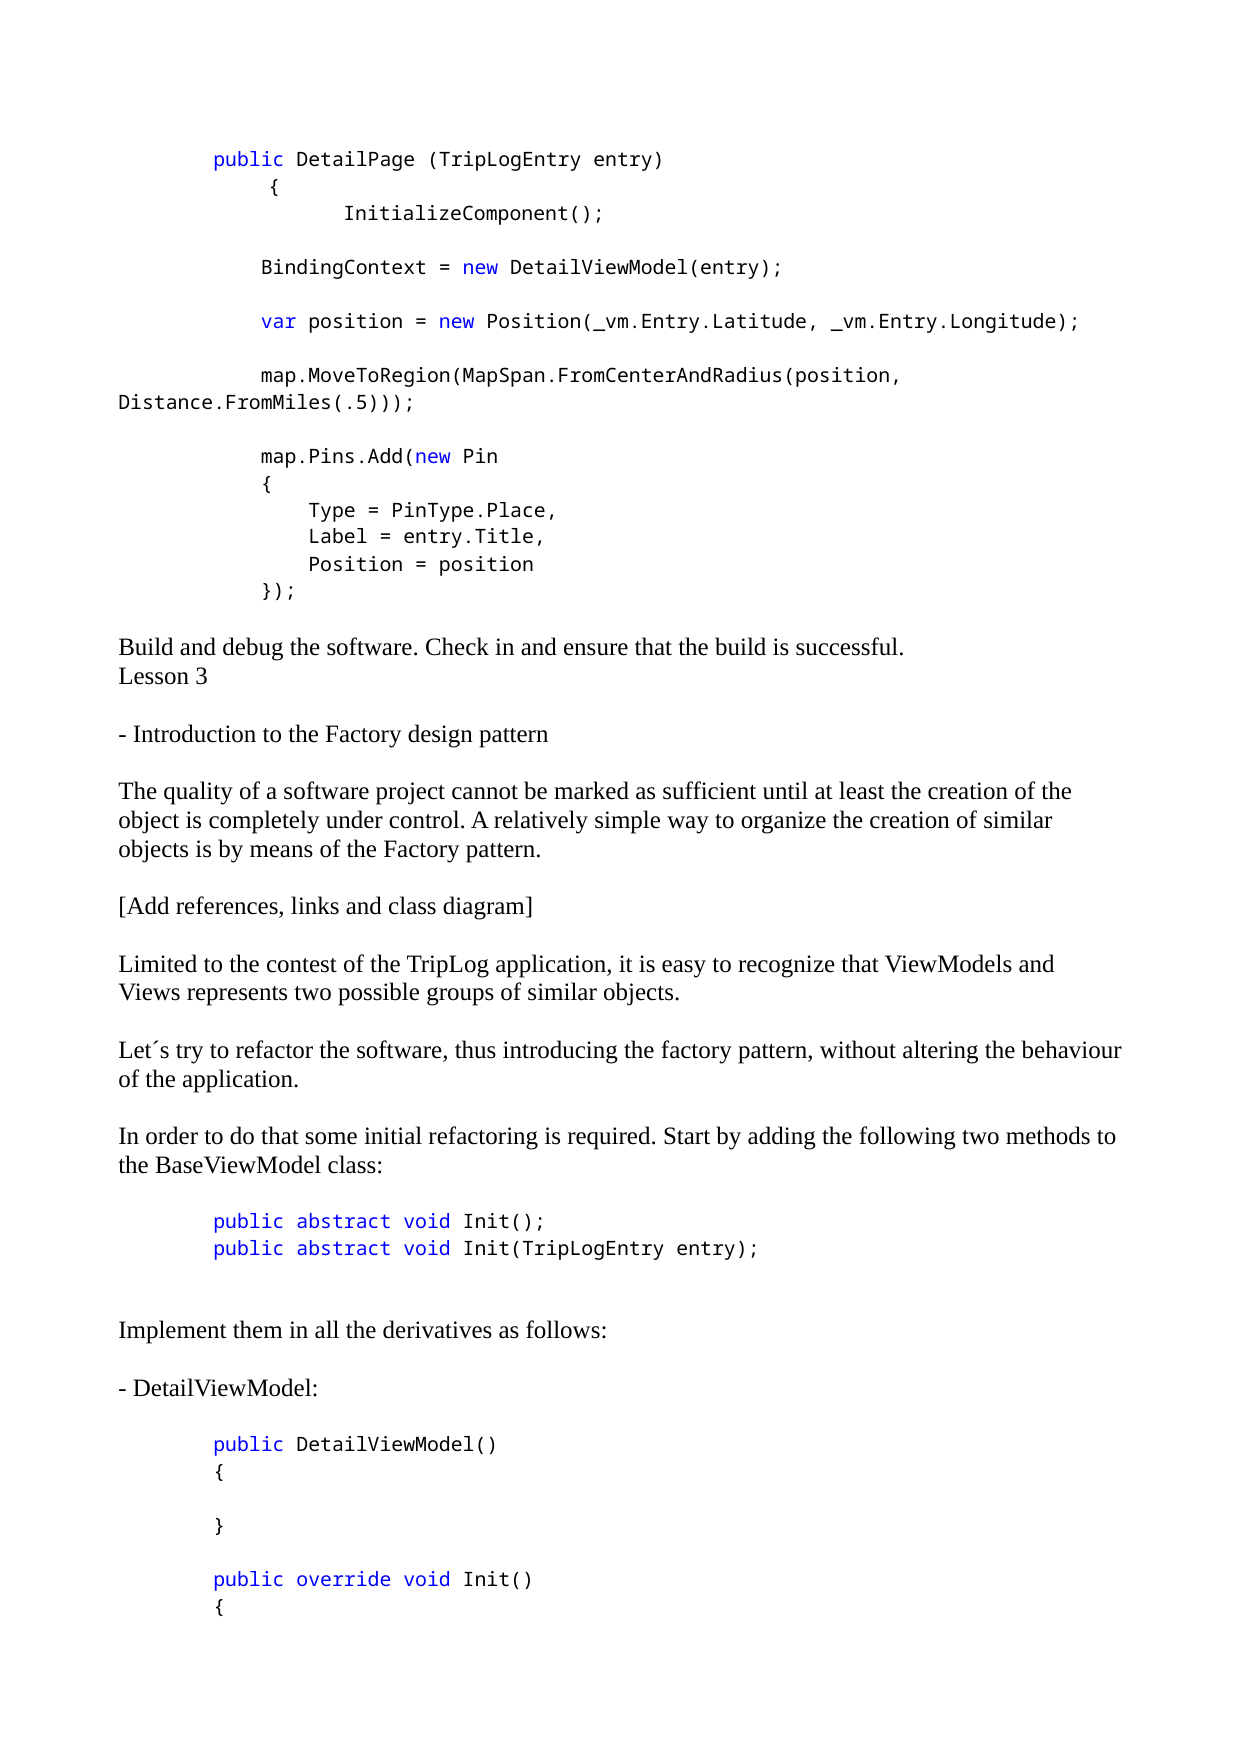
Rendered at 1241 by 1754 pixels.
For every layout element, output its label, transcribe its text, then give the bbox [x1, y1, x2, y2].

text map.Pins.Add(new Pin [118, 442, 1122, 469]
text Type = PinType.Place, [118, 496, 1122, 523]
text Label = entry.Title, [118, 523, 1122, 550]
text Position = position [118, 550, 1122, 577]
text public DetailViewModel() [118, 1430, 1122, 1457]
text { [118, 1457, 1122, 1484]
text BindingContext = new DetailViewModel(entry); [118, 253, 1122, 280]
text [Add references, links and class diagram] [118, 891, 1122, 920]
text The quality of a software project cannot be marked as sufficient until at least the creation of the object is completely under control. A relatively simple way to organize the creation of similar objects is by means of the Factory pattern. [118, 776, 1122, 862]
text Let´s try to refactor the software, thus introducing the factory pattern, without altering the behaviour of the application. [118, 1035, 1122, 1092]
text }); [118, 577, 1122, 604]
text public abstract void Init(); [118, 1207, 1122, 1234]
text } [118, 1511, 1122, 1538]
text { [118, 172, 1122, 199]
text Lesson 3 [118, 661, 1122, 690]
text Build and debug the software. Check in and ensure that the build is successful. [118, 632, 1122, 661]
text map.MoveToRegion(MapSpan.FromCenterAndRadius(position, Distance.FromMiles(.5))); [118, 361, 1122, 415]
text public DetailPage (TripLogEntry entry) [118, 145, 1122, 172]
text - DetailViewModel: [118, 1373, 1122, 1402]
text { [118, 1592, 1122, 1619]
text In order to do that some initial refactoring is required. Start by adding the following two methods to the BaseViewModel class: [118, 1121, 1122, 1179]
text Limited to the contest of the TripLog application, it is easy to recognize that ViewModels and Views represents two possible groups of similar objects. [118, 949, 1122, 1006]
text var position = new Position(_vm.Entry.Latitude, _vm.Entry.Longitude); [118, 307, 1122, 334]
text Implement them in all the derivatives as follows: [118, 1315, 1122, 1344]
text - Introduction to the Factory design pattern [118, 719, 1122, 747]
text public override void Init() [118, 1565, 1122, 1592]
text InitializeComponent(); [118, 199, 1122, 226]
text public abstract void Init(TripLogEntry entry); [118, 1234, 1122, 1261]
text { [118, 469, 1122, 496]
